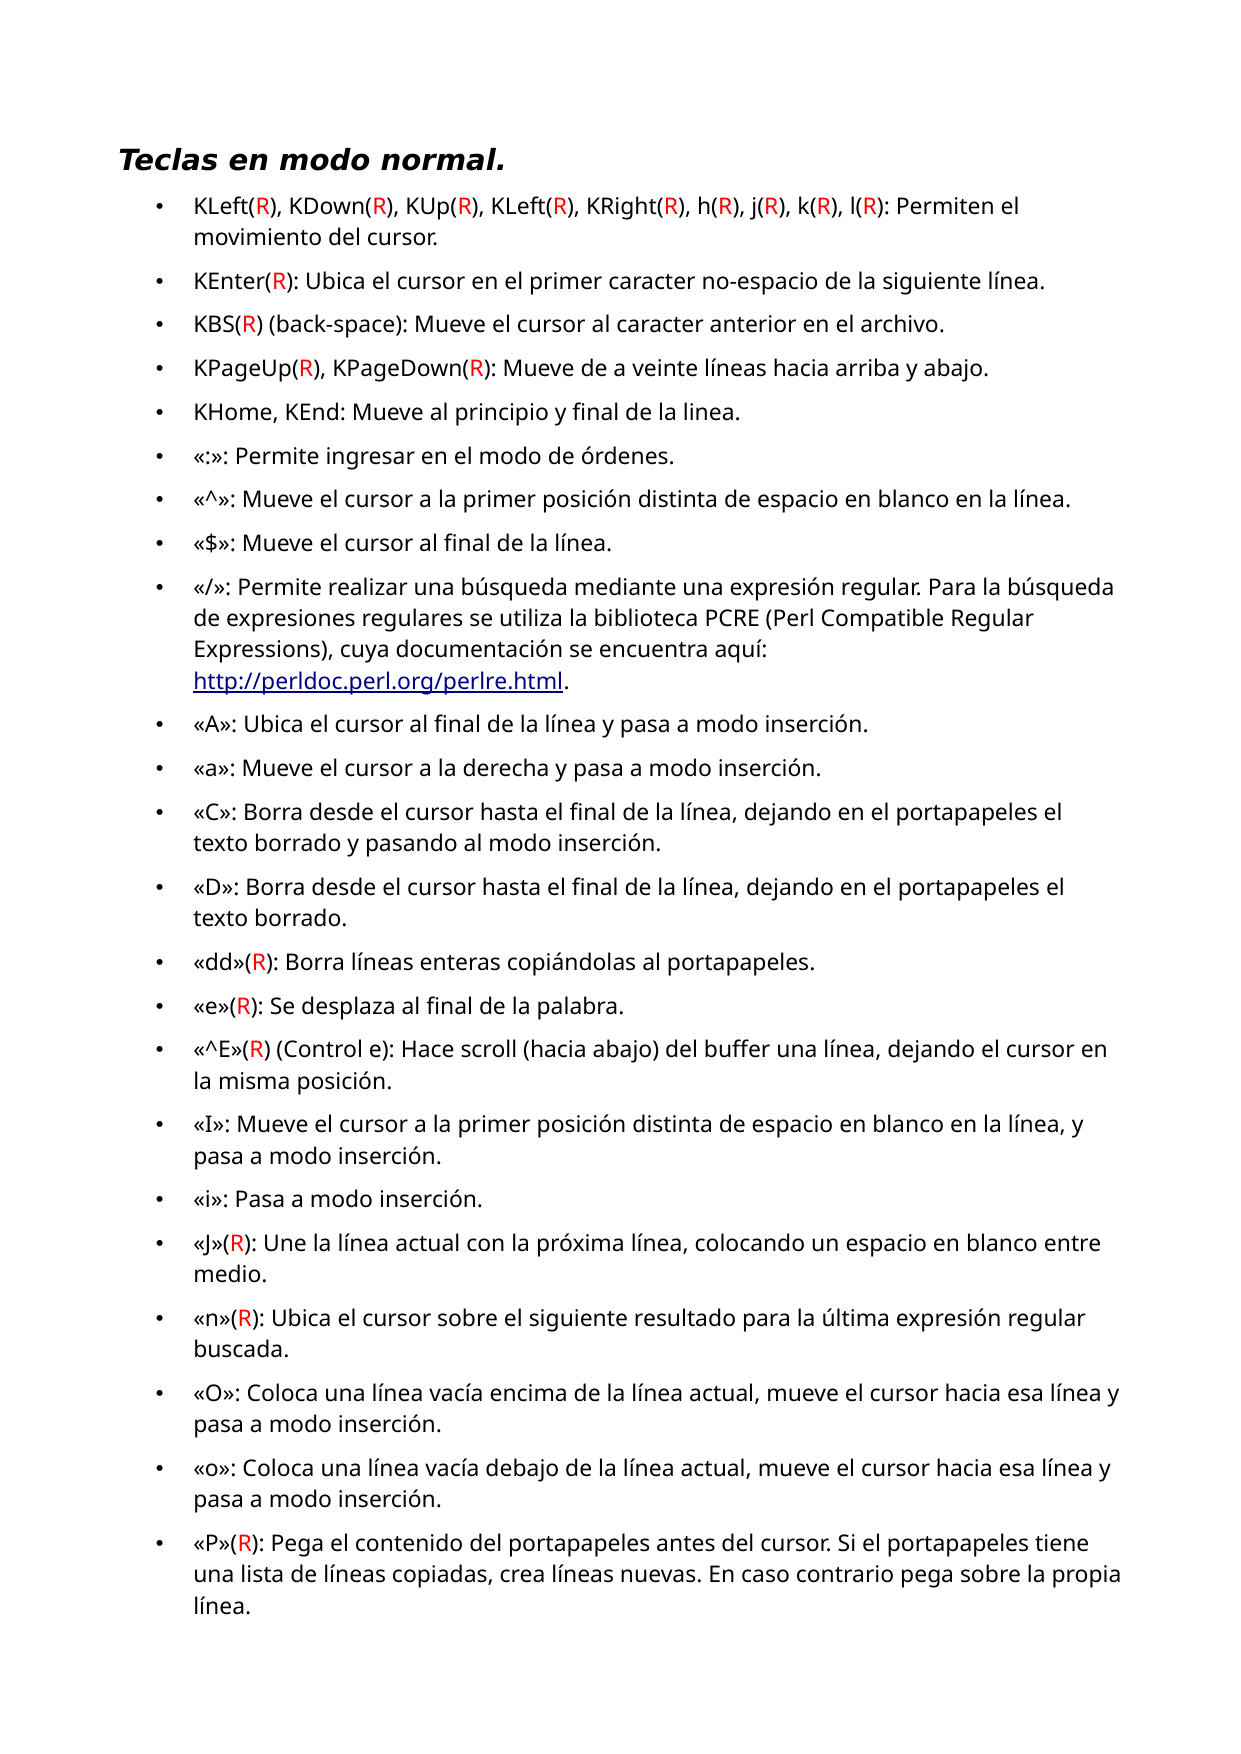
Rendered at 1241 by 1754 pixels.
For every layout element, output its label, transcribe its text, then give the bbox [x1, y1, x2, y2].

list «dd»(R): Borra líneas enteras copiándolas al portapapeles. [156, 946, 1122, 977]
list «/»: Permite realizar una búsqueda mediante una expresión regular. Para la búsqueda de expresiones regulares se utiliza la biblioteca PCRE (Perl Compatible Regular Expressions), cuya documentación se encuentra aquí: http://perldoc.perl.org/perlre.html. [156, 571, 1122, 696]
list «^E»(R) (Control e): Hace scroll (hacia abajo) del buffer una línea, dejando el cursor en la misma posición. [156, 1033, 1122, 1096]
list «I»: Mueve el cursor a la primer posición distinta de espacio en blanco en la línea, y pasa a modo inserción. [156, 1108, 1122, 1171]
list KPageUp(R), KPageDown(R): Mueve de a veinte líneas hacia arriba y abajo. [156, 352, 1122, 383]
list «P»(R): Pega el contenido del portapapeles antes del cursor. Si el portapapeles tiene una lista de líneas copiadas, crea líneas nuevas. En caso contrario pega sobre la propia línea. [156, 1527, 1122, 1621]
list KBS(R) (back-space): Mueve el cursor al caracter anterior en el archivo. [156, 308, 1122, 339]
list «e»(R): Se desplaza al final de la palabra. [156, 989, 1122, 1021]
list KEnter(R): Ubica el cursor en el primer caracter no-espacio de la siguiente línea. [156, 264, 1122, 296]
list «^»: Mueve el cursor a la primer posición distinta de espacio en blanco en la línea. [156, 483, 1122, 514]
list «A»: Ubica el cursor al final de la línea y pasa a modo inserción. [156, 708, 1122, 739]
list «:»: Permite ingresar en el modo de órdenes. [156, 439, 1122, 471]
list «C»: Borra desde el cursor hasta el final de la línea, dejando en el portapapeles el texto borrado y pasando al modo inserción. [156, 796, 1122, 858]
list KLeft(R), KDown(R), KUp(R), KLeft(R), KRight(R), h(R), j(R), k(R), l(R): Permiten el movimiento del cursor. [156, 189, 1122, 252]
list «O»: Coloca una línea vacía encima de la línea actual, mueve el cursor hacia esa línea y pasa a modo inserción. [156, 1377, 1122, 1439]
list «i»: Pasa a modo inserción. [156, 1183, 1122, 1214]
list «D»: Borra desde el cursor hasta el final de la línea, dejando en el portapapeles el texto borrado. [156, 871, 1122, 933]
list «a»: Mueve el cursor a la derecha y pasa a modo inserción. [156, 752, 1122, 783]
list «J»(R): Une la línea actual con la próxima línea, colocando un espacio en blanco entre medio. [156, 1227, 1122, 1289]
list «n»(R): Ubica el cursor sobre el siguiente resultado para la última expresión regular buscada. [156, 1302, 1122, 1364]
subtitle Teclas en modo normal. [118, 143, 1122, 177]
list KHome, KEnd: Mueve al principio y final de la linea. [156, 396, 1122, 427]
list «$»: Mueve el cursor al final de la línea. [156, 527, 1122, 558]
list «o»: Coloca una línea vacía debajo de la línea actual, mueve el cursor hacia esa línea y pasa a modo inserción. [156, 1452, 1122, 1514]
